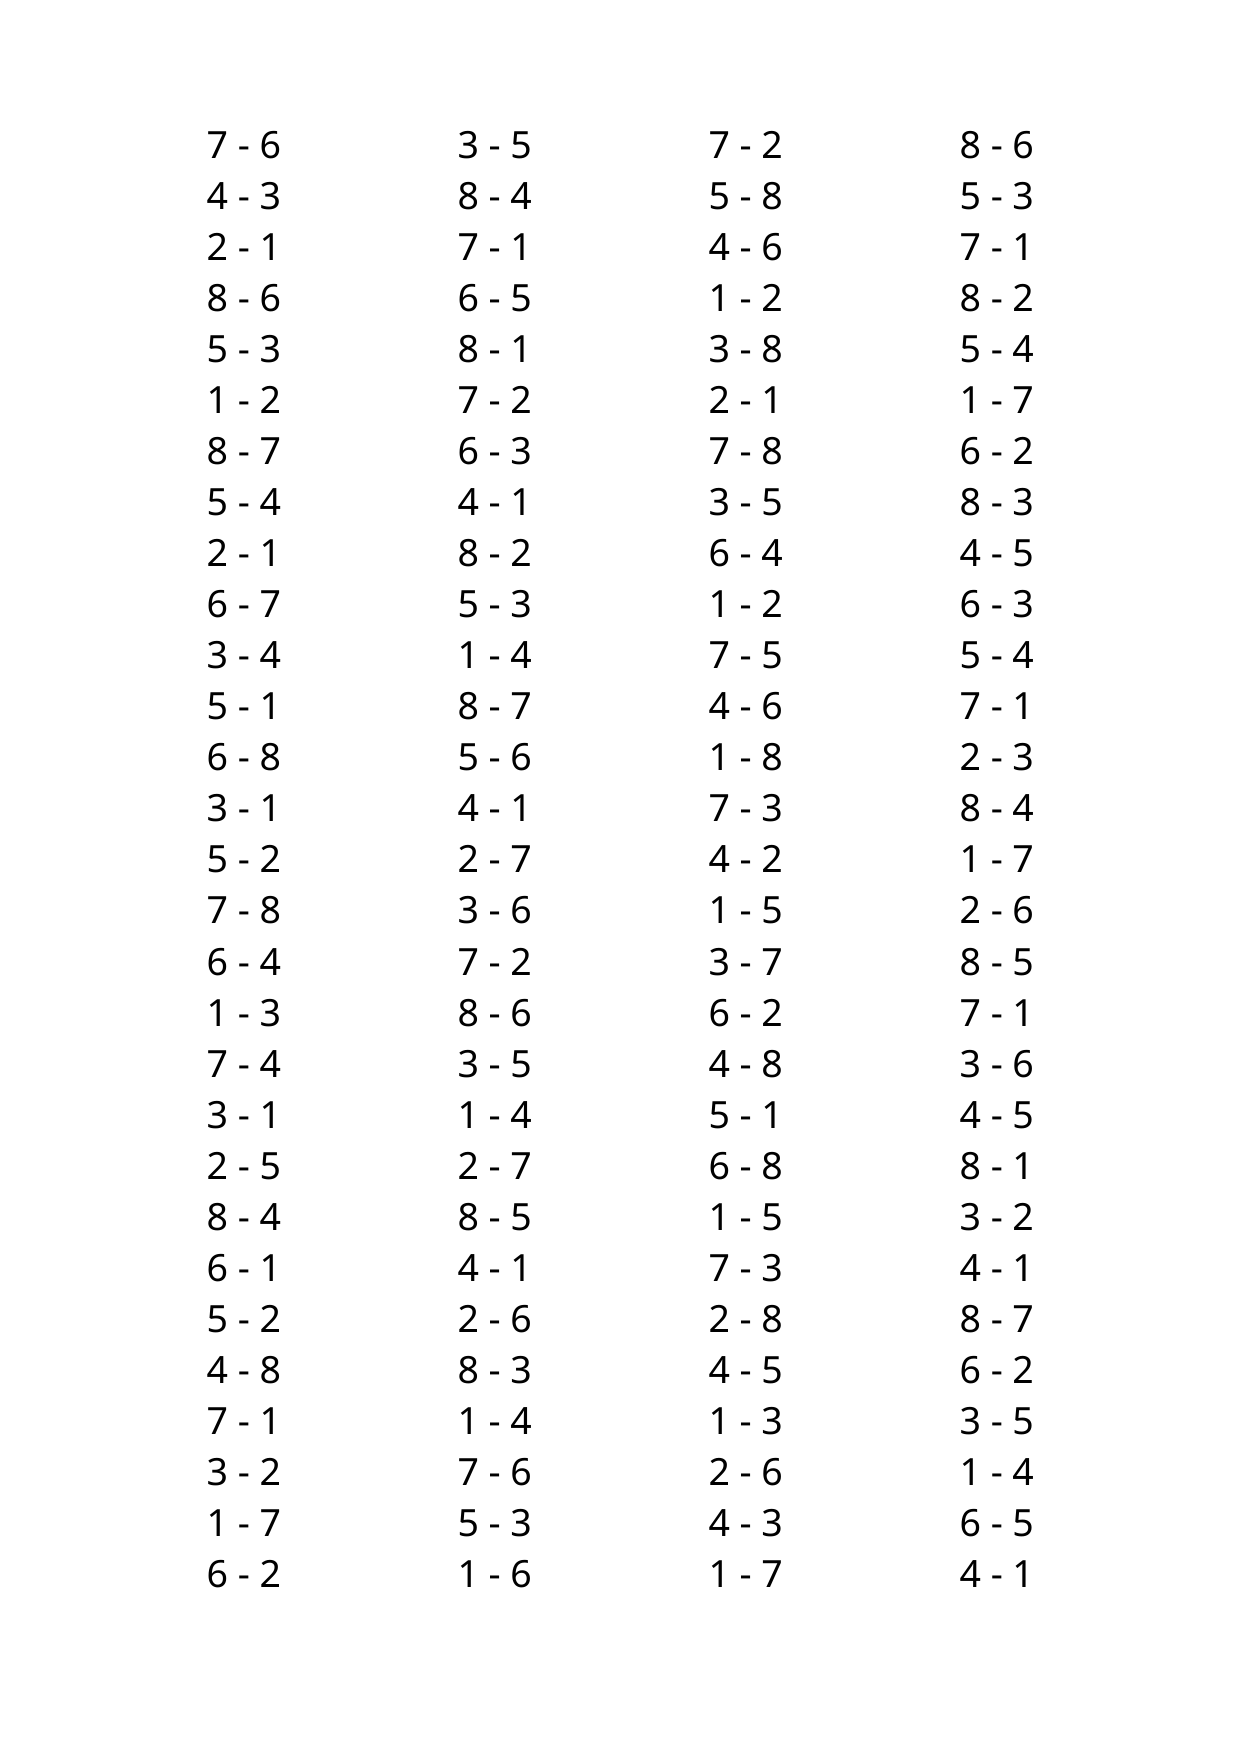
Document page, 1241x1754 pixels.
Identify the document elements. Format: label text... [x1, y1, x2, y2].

text 2 - 1 [620, 373, 871, 424]
text 4 - 5 [871, 526, 1122, 577]
text 1 - 7 [118, 1496, 369, 1547]
text 1 - 4 [369, 628, 620, 679]
text 3 - 1 [118, 782, 369, 833]
text 8 - 4 [369, 169, 620, 220]
text 6 - 2 [871, 1343, 1122, 1394]
text 7 - 1 [118, 1394, 369, 1445]
text 5 - 1 [118, 679, 369, 731]
text 6 - 3 [369, 424, 620, 475]
text 4 - 1 [369, 782, 620, 833]
text 5 - 4 [871, 628, 1122, 679]
text 4 - 3 [620, 1496, 871, 1547]
text 7 - 1 [871, 679, 1122, 731]
text 6 - 2 [118, 1547, 369, 1598]
text 5 - 8 [620, 169, 871, 220]
text 4 - 6 [620, 679, 871, 731]
text 8 - 3 [369, 1343, 620, 1394]
text 4 - 3 [118, 169, 369, 220]
text 6 - 4 [118, 935, 369, 986]
text 7 - 1 [871, 220, 1122, 271]
text 3 - 5 [620, 475, 871, 526]
text 1 - 8 [620, 731, 871, 782]
text 4 - 1 [871, 1547, 1122, 1598]
text 2 - 1 [118, 220, 369, 271]
text 7 - 8 [118, 884, 369, 935]
text 1 - 2 [118, 373, 369, 424]
text 1 - 7 [871, 373, 1122, 424]
text 8 - 7 [118, 424, 369, 475]
text 5 - 3 [369, 577, 620, 628]
text 8 - 1 [369, 322, 620, 373]
text 3 - 5 [871, 1394, 1122, 1445]
text 7 - 1 [871, 986, 1122, 1037]
text 1 - 7 [871, 833, 1122, 884]
text 6 - 2 [871, 424, 1122, 475]
text 3 - 4 [118, 628, 369, 679]
text 1 - 4 [369, 1394, 620, 1445]
text 5 - 4 [871, 322, 1122, 373]
text 8 - 6 [871, 118, 1122, 169]
text 1 - 4 [871, 1445, 1122, 1496]
text 5 - 3 [118, 322, 369, 373]
text 8 - 6 [118, 271, 369, 322]
text 5 - 1 [620, 1088, 871, 1139]
text 4 - 5 [871, 1088, 1122, 1139]
text 3 - 2 [871, 1190, 1122, 1241]
text 8 - 5 [369, 1190, 620, 1241]
text 7 - 2 [620, 118, 871, 169]
text 4 - 1 [369, 1241, 620, 1292]
text 6 - 3 [871, 577, 1122, 628]
text 2 - 7 [369, 833, 620, 884]
text 8 - 7 [871, 1292, 1122, 1343]
text 2 - 6 [871, 884, 1122, 935]
text 8 - 5 [871, 935, 1122, 986]
text 7 - 3 [620, 782, 871, 833]
text 4 - 8 [118, 1343, 369, 1394]
text 4 - 8 [620, 1037, 871, 1088]
text 4 - 5 [620, 1343, 871, 1394]
text 3 - 1 [118, 1088, 369, 1139]
text 6 - 8 [620, 1139, 871, 1190]
text 1 - 3 [620, 1394, 871, 1445]
text 5 - 3 [369, 1496, 620, 1547]
text 4 - 6 [620, 220, 871, 271]
text 8 - 6 [369, 986, 620, 1037]
text 3 - 6 [369, 884, 620, 935]
text 2 - 6 [369, 1292, 620, 1343]
text 3 - 8 [620, 322, 871, 373]
text 2 - 6 [620, 1445, 871, 1496]
text 1 - 5 [620, 1190, 871, 1241]
text 7 - 3 [620, 1241, 871, 1292]
text 1 - 4 [369, 1088, 620, 1139]
text 2 - 7 [369, 1139, 620, 1190]
text 1 - 5 [620, 884, 871, 935]
text 8 - 2 [871, 271, 1122, 322]
text 5 - 2 [118, 833, 369, 884]
text 8 - 4 [118, 1190, 369, 1241]
text 7 - 2 [369, 935, 620, 986]
text 8 - 1 [871, 1139, 1122, 1190]
text 2 - 3 [871, 731, 1122, 782]
text 5 - 6 [369, 731, 620, 782]
text 7 - 1 [369, 220, 620, 271]
text 3 - 2 [118, 1445, 369, 1496]
text 2 - 1 [118, 526, 369, 577]
text 1 - 3 [118, 986, 369, 1037]
text 7 - 6 [369, 1445, 620, 1496]
text 1 - 2 [620, 271, 871, 322]
text 2 - 5 [118, 1139, 369, 1190]
text 8 - 4 [871, 782, 1122, 833]
text 7 - 8 [620, 424, 871, 475]
text 1 - 6 [369, 1547, 620, 1598]
text 6 - 8 [118, 731, 369, 782]
text 7 - 2 [369, 373, 620, 424]
text 3 - 6 [871, 1037, 1122, 1088]
text 2 - 8 [620, 1292, 871, 1343]
text 5 - 4 [118, 475, 369, 526]
text 6 - 1 [118, 1241, 369, 1292]
text 6 - 5 [871, 1496, 1122, 1547]
text 3 - 7 [620, 935, 871, 986]
text 6 - 7 [118, 577, 369, 628]
text 5 - 2 [118, 1292, 369, 1343]
text 5 - 3 [871, 169, 1122, 220]
text 7 - 5 [620, 628, 871, 679]
text 1 - 2 [620, 577, 871, 628]
text 4 - 1 [871, 1241, 1122, 1292]
text 3 - 5 [369, 1037, 620, 1088]
text 3 - 5 [369, 118, 620, 169]
text 7 - 6 [118, 118, 369, 169]
text 1 - 7 [620, 1547, 871, 1598]
text 6 - 4 [620, 526, 871, 577]
text 6 - 5 [369, 271, 620, 322]
text 8 - 3 [871, 475, 1122, 526]
text 7 - 4 [118, 1037, 369, 1088]
text 4 - 1 [369, 475, 620, 526]
text 8 - 2 [369, 526, 620, 577]
text 8 - 7 [369, 679, 620, 731]
text 6 - 2 [620, 986, 871, 1037]
text 4 - 2 [620, 833, 871, 884]
